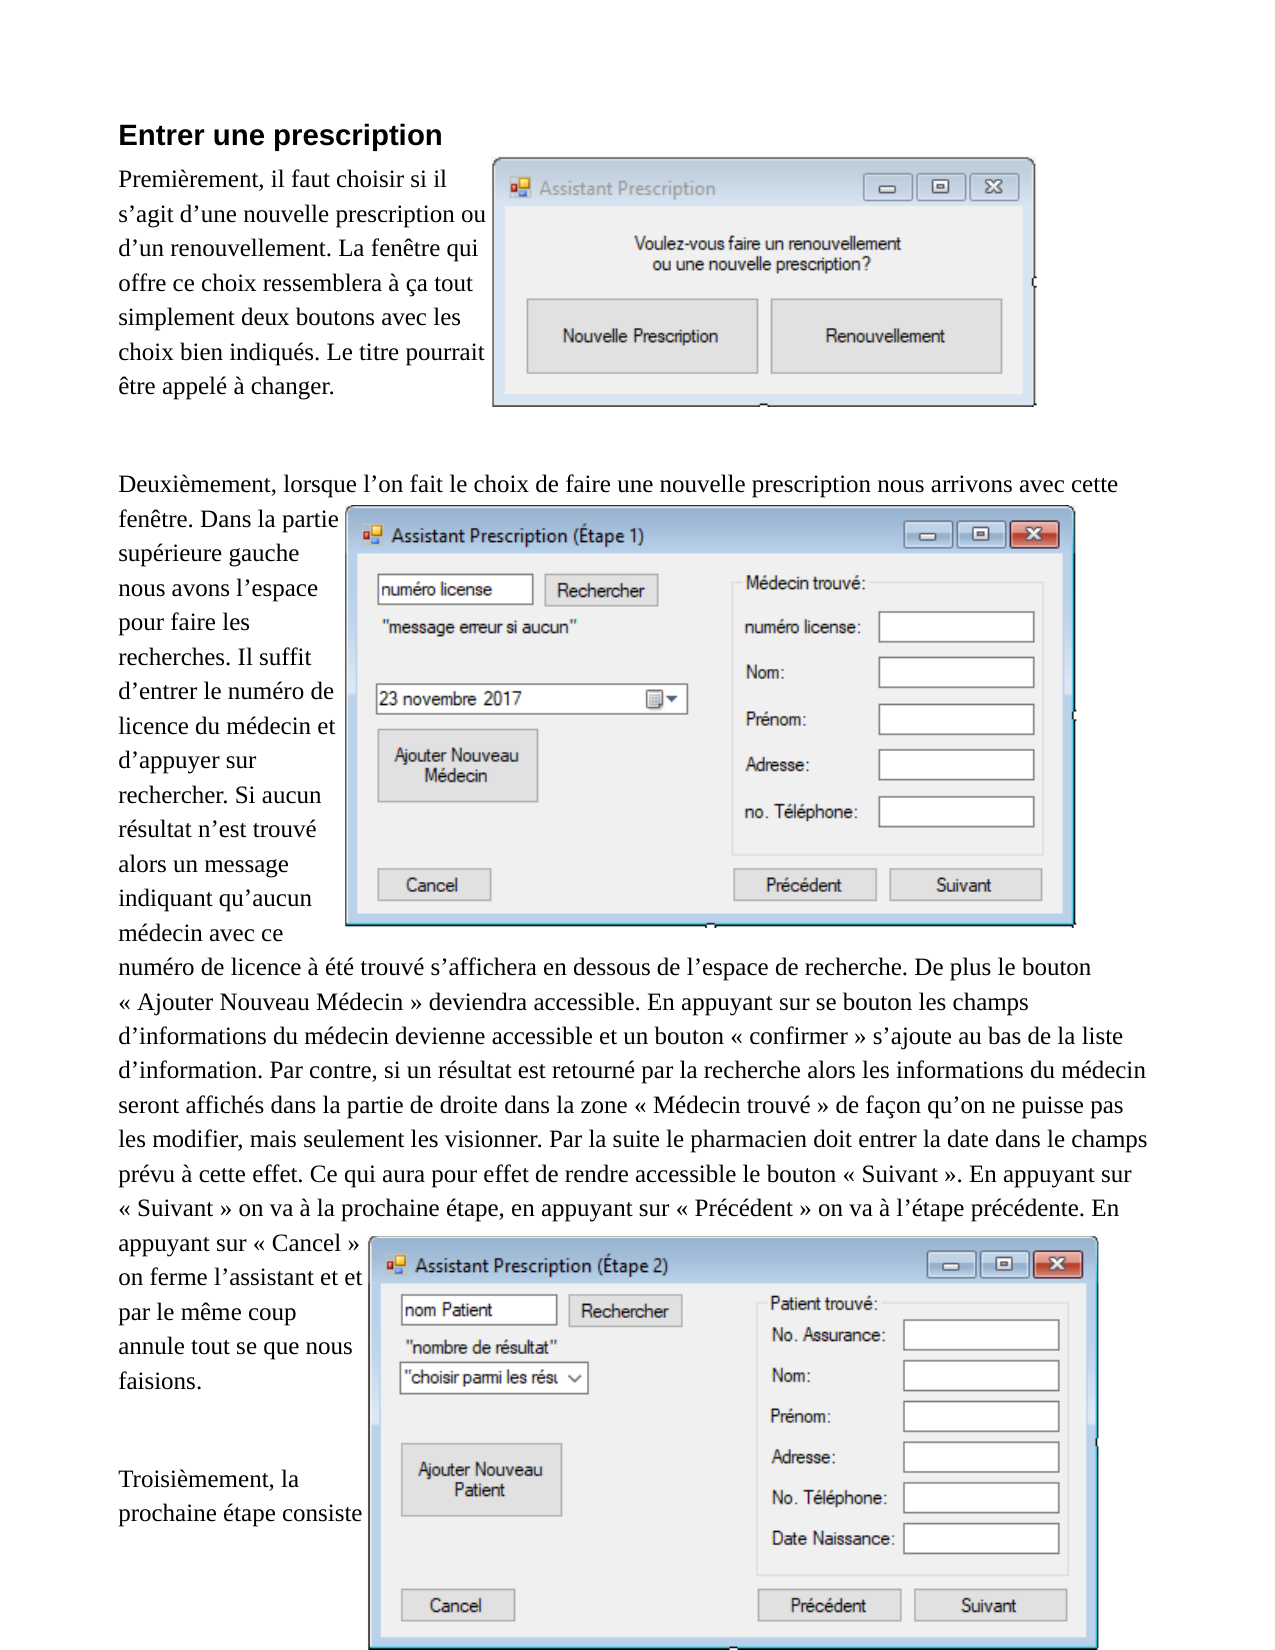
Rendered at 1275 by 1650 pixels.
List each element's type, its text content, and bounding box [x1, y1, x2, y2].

subtitle Entrer une prescription [118, 118, 1157, 152]
picture [491, 156, 1037, 407]
text Deuxièmement, lorsque l’on fait le choix de faire une nouvelle prescription nous arrivons avec cette fenêtre. Dans la partie supérieure gauche nous avons l’espace pour faire les recherches. Il suffit d’entrer le numéro de licence du médecin et d’appuyer sur rechercher. Si aucun résultat n’est trouvé alors un message indiquant qu’aucun médecin avec ce numéro de licence à été trouvé s’affichera en dessous de l’espace de recherche. De plus le bouton « Ajouter Nouveau Médecin » deviendra accessible. En appuyant sur se bouton les champs d’informations du médecin devienne accessible et un bouton « confirmer » s’ajoute au bas de la liste d’information. Par contre, si un résultat est retourné par la recherche alors les informations du médecin seront affichés dans la partie de droite dans la zone « Médecin trouvé » de façon qu’on ne puisse pas les modifier, mais seulement les visionner. Par la suite le pharmacien doit entrer la date dans le champs prévu à cette effet. Ce qui aura pour effet de rendre accessible le bouton « Suivant ». En appuyant sur « Suivant » on va à la prochaine étape, en appuyant sur « Précédent » on va à l’étape précédente. En appuyant sur « Cancel » on ferme l’assistant et et par le même coup annule tout se que nous faisions. [118, 469, 1157, 1394]
text Premièrement, il faut choisir si il s’agit d’une nouvelle prescription ou d’un renouvellement. La fenêtre qui offre ce choix ressemblera à ça tout simplement deux boutons avec les choix bien indiqués. Le titre pourrait être appelé à changer. [118, 164, 491, 400]
text [1037, 164, 1157, 400]
picture [345, 505, 1077, 928]
picture [367, 1236, 1099, 1650]
text Troisièmement, la prochaine étape consiste [118, 1464, 367, 1527]
